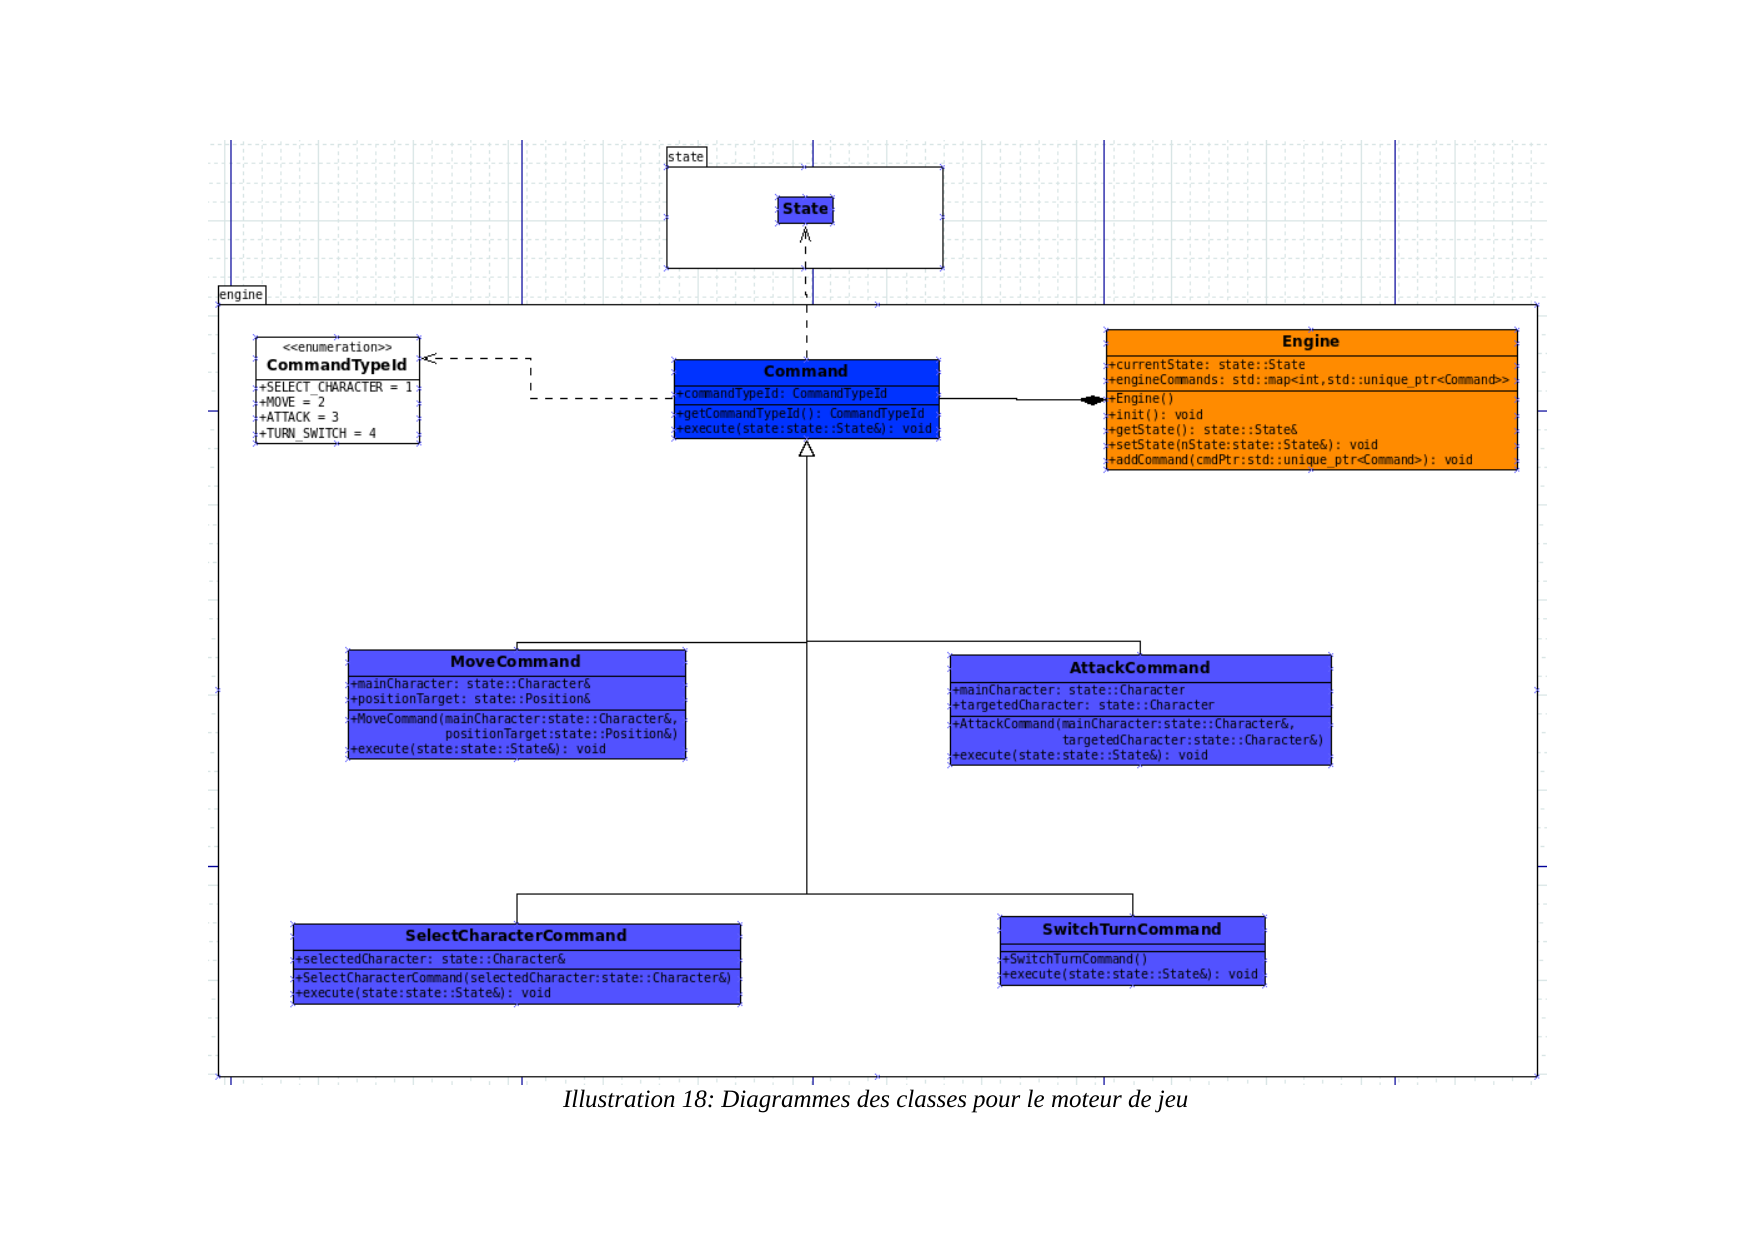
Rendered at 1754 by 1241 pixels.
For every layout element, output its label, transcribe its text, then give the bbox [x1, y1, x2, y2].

text Illustration 18: Diagrammes des classes pour le moteur de jeu [183, 131, 1570, 1113]
picture [208, 140, 1547, 1085]
